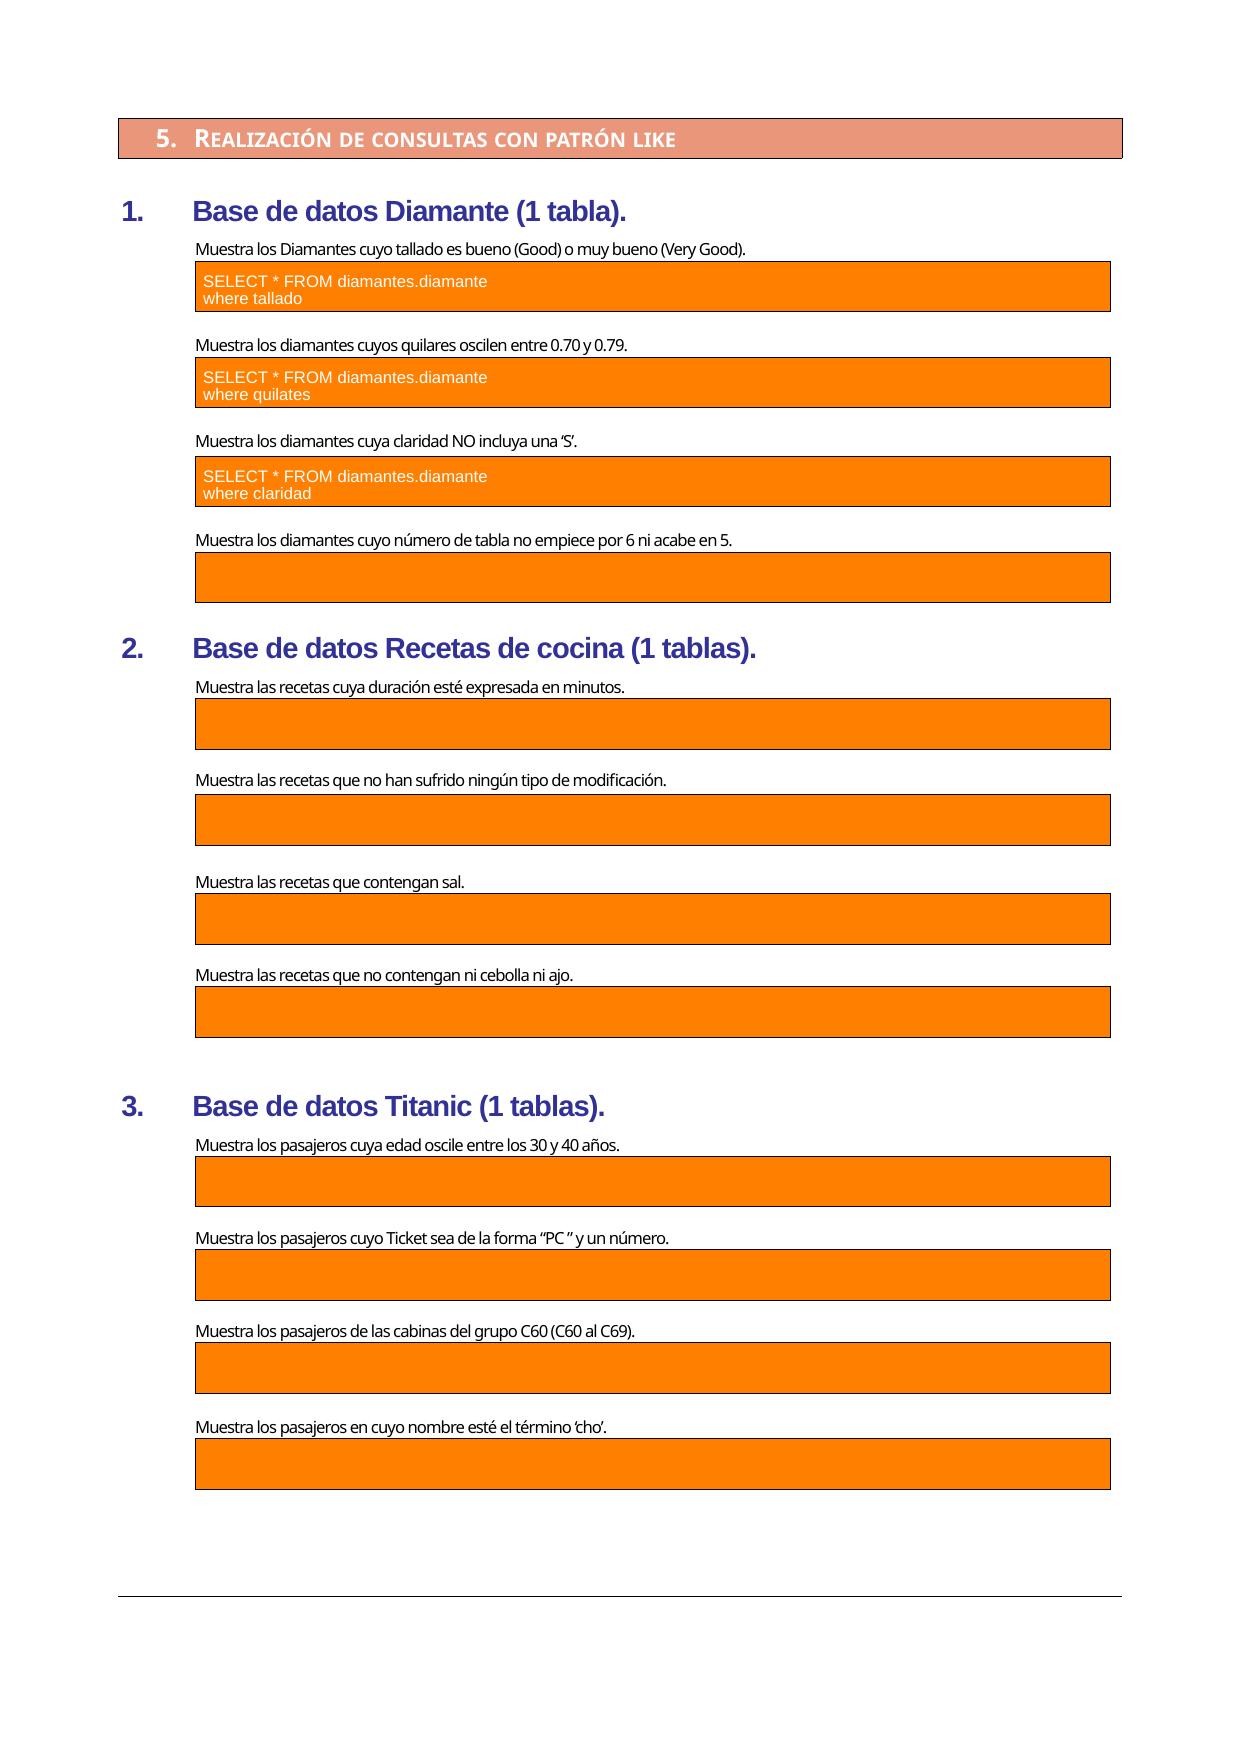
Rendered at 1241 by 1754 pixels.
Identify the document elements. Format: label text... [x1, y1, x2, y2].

text Muestra los diamantes cuya claridad NO incluya una ‘S’. [192, 430, 1122, 453]
text Muestra los pasajeros en cuyo nombre esté el término ‘cho’. [192, 1416, 1122, 1438]
text Muestra las recetas cuya duración esté expresada en minutos. [192, 672, 1122, 698]
text Muestra los pasajeros cuya edad oscile entre los 30 y 40 años. [192, 1130, 1122, 1156]
text Muestra los pasajeros de las cabinas del grupo C60 (C60 al C69). [192, 1320, 1122, 1342]
text 2. Base de datos Recetas de cocina (1 tablas). [118, 628, 1122, 667]
text 3. Base de datos Titanic (1 tablas). [118, 1086, 1122, 1125]
text Muestra los diamantes cuyo número de tabla no empiece por 6 ni acabe en 5. [192, 529, 1122, 552]
text Muestra las recetas que contengan sal. [192, 868, 1122, 893]
text Muestra las recetas que no han sufrido ningún tipo de modificación. [192, 768, 1122, 794]
text Muestra los pasajeros cuyo Ticket sea de la forma “PC ” y un número. [192, 1226, 1122, 1249]
text Muestra los diamantes cuyos quilares oscilen entre 0.70 y 0.79. [192, 334, 1122, 357]
text Muestra las recetas que no contengan ni cebolla ni ajo. [192, 964, 1122, 986]
text 1. Base de datos Diamante (1 tabla). [118, 191, 1122, 230]
text Muestra los Diamantes cuyo tallado es bueno (Good) o muy bueno (Very Good). [192, 235, 1122, 261]
